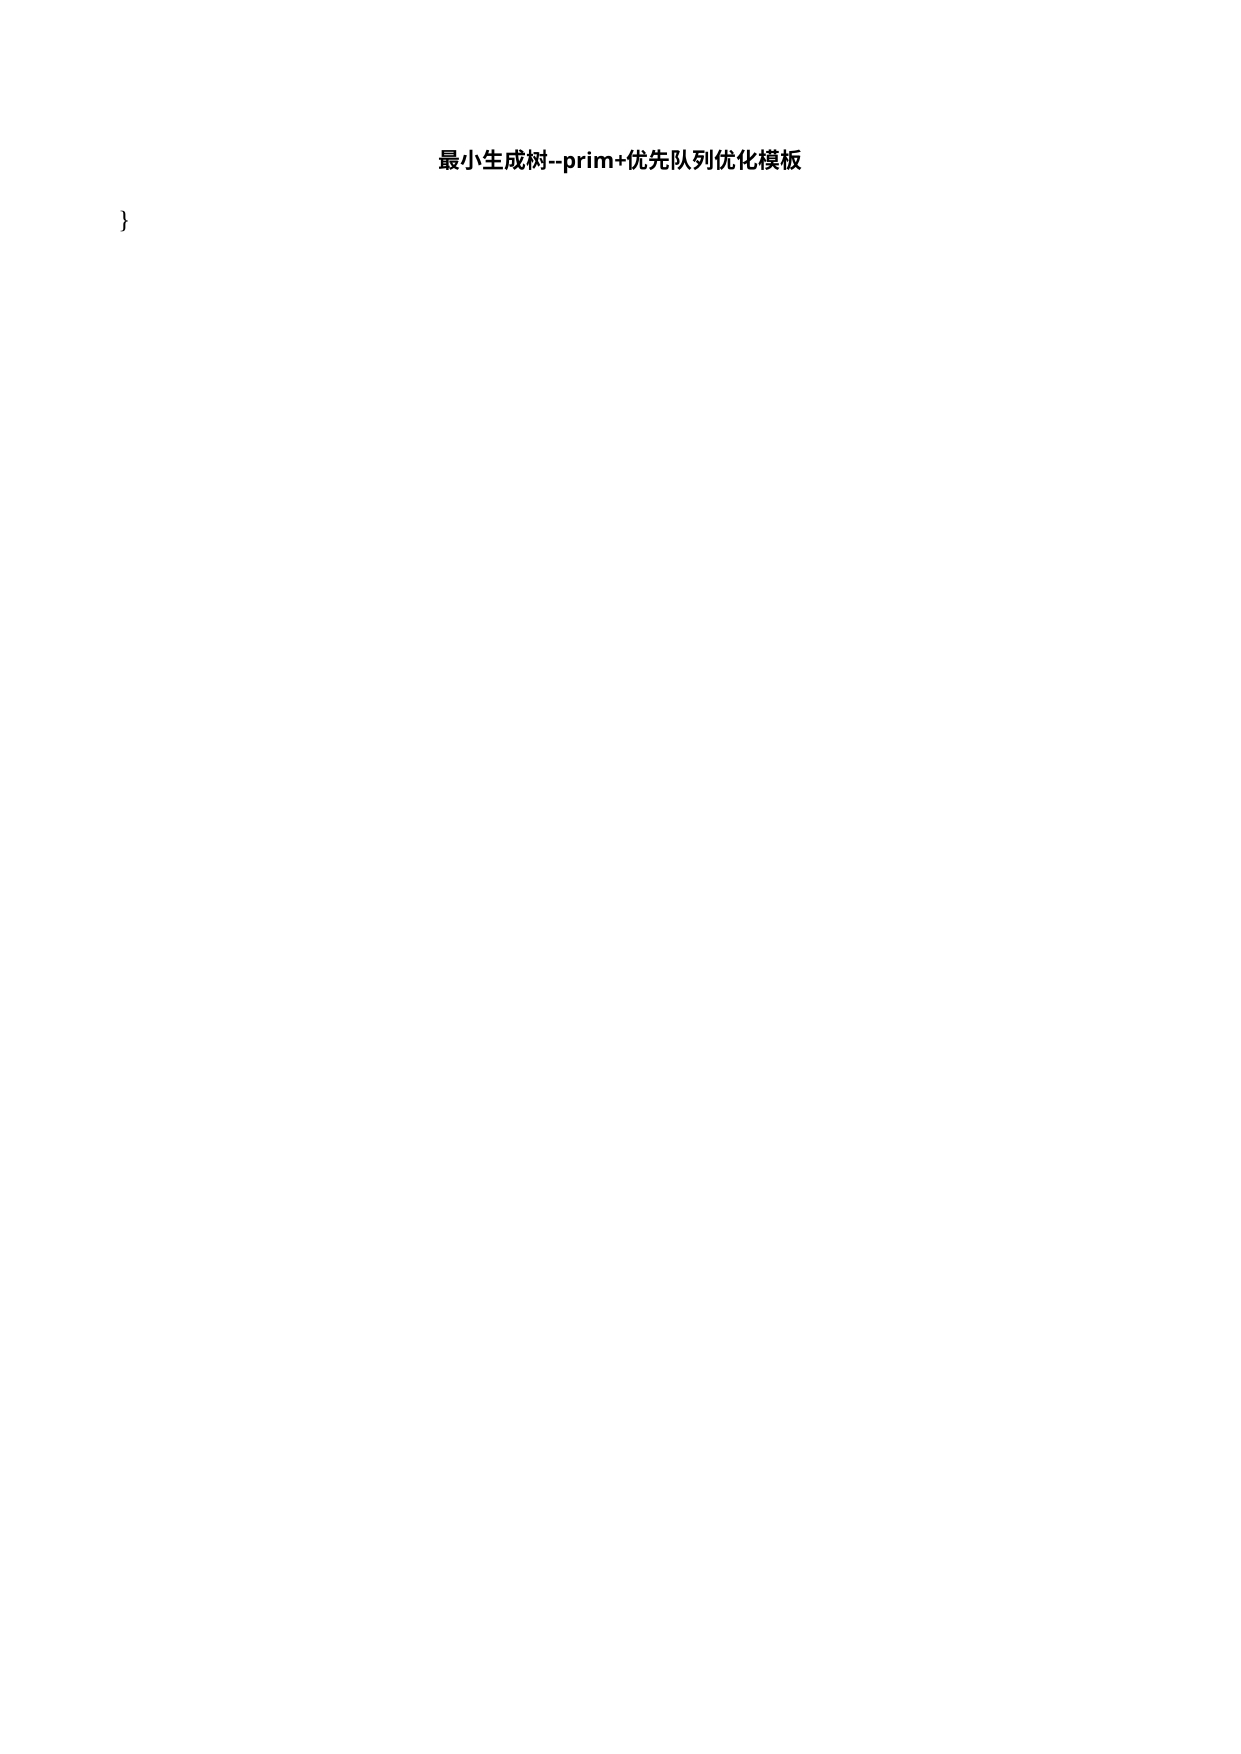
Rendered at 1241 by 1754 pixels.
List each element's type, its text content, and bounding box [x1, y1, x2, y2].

text } [118, 204, 1122, 234]
